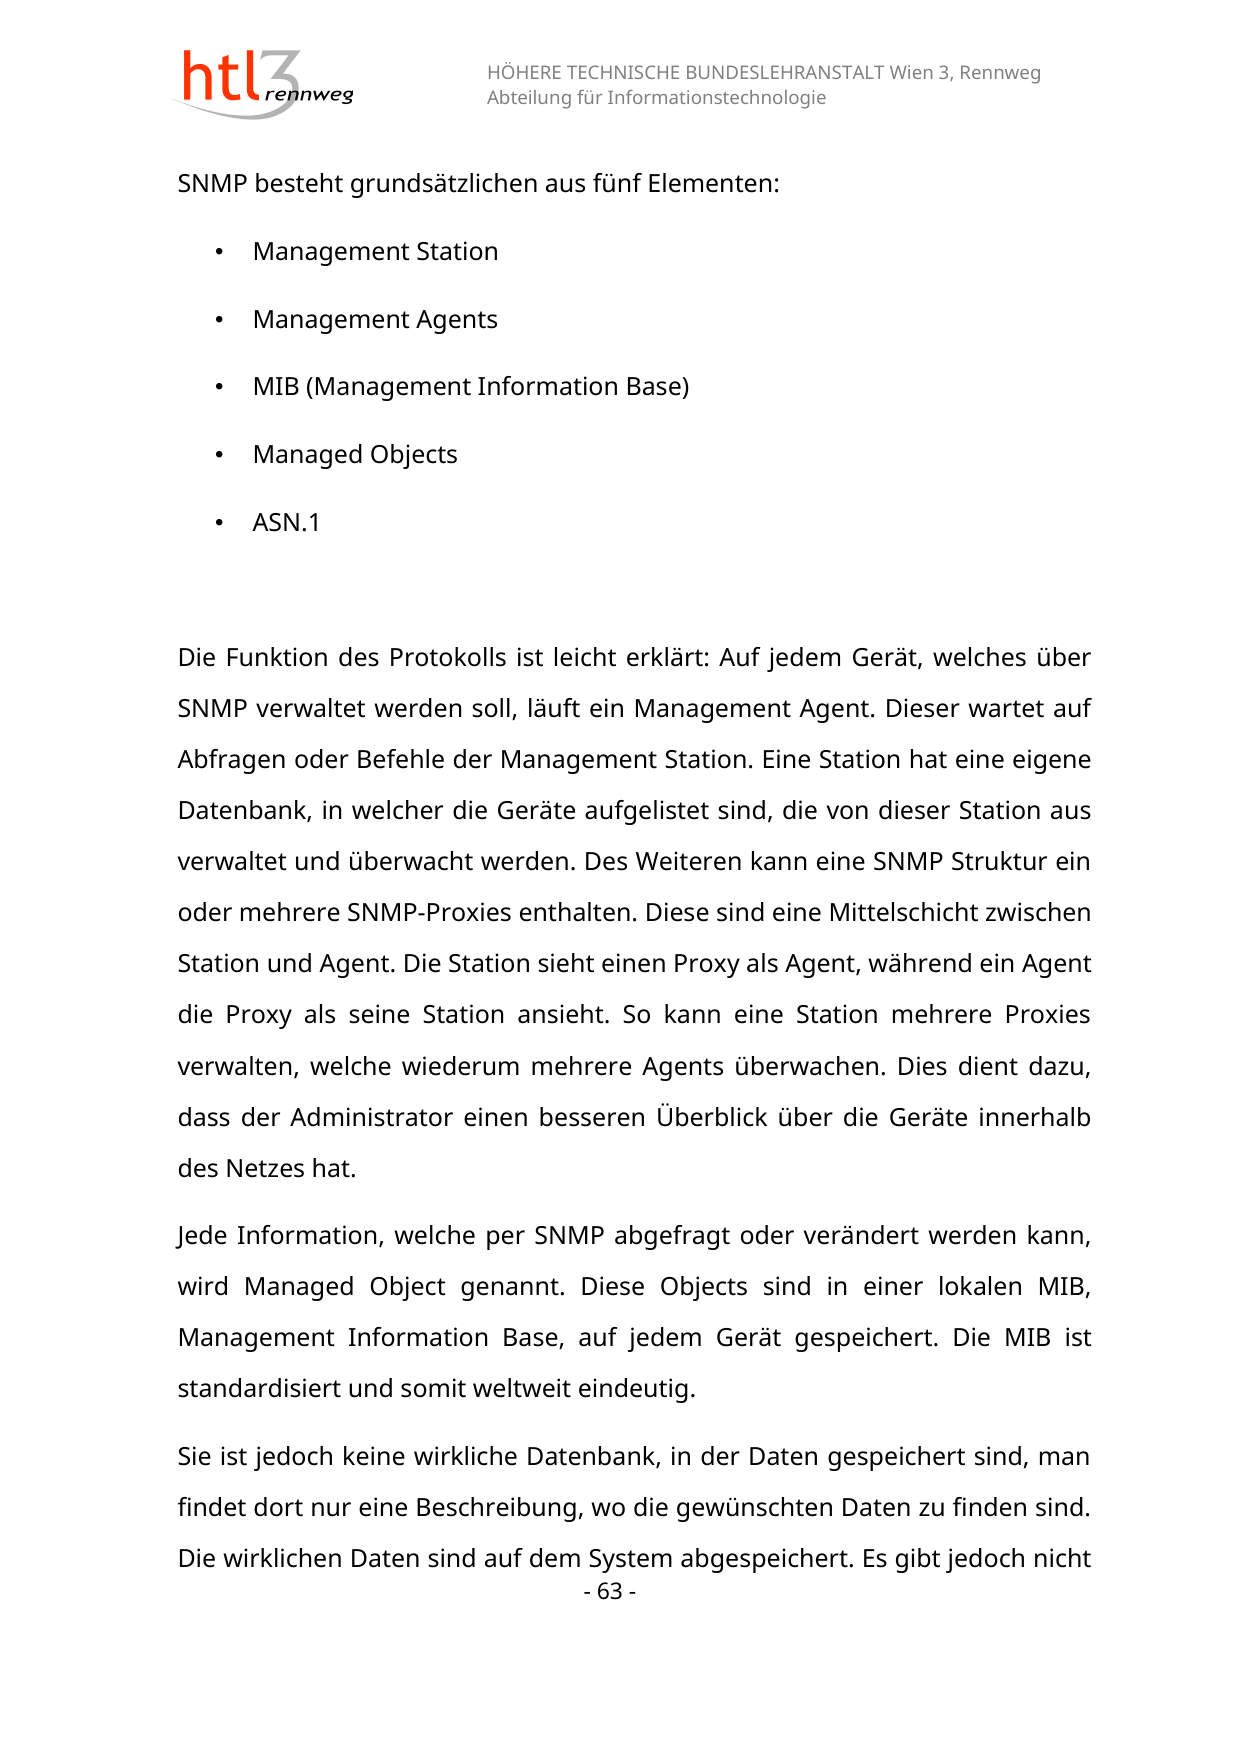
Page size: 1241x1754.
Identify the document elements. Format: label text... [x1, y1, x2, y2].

text SNMP besteht grundsätzlichen aus fünf Elementen: [177, 166, 1092, 200]
text Sie ist jedoch keine wirkliche Datenbank, in der Daten gespeichert sind, man findet dort nur eine Beschreibung, wo die gewünschten Daten zu finden sind. Die wirklichen Daten sind auf dem System abgespeichert. Es gibt jedoch nicht [177, 1439, 1092, 1575]
picture [171, 50, 353, 120]
list Management Station [215, 233, 1092, 268]
list Managed Objects [215, 437, 1092, 471]
list MIB (Management Information Base) [215, 369, 1092, 403]
list ASN.1 [215, 504, 1092, 538]
list Management Agents [215, 301, 1092, 335]
text Jede Information, welche per SNMP abgefragt oder verändert werden kann, wird Managed Object genannt. Diese Objects sind in einer lokalen MIB, Management Information Base, auf jedem Gerät gespeichert. Die MIB ist standardisiert und somit weltweit eindeutig. [177, 1218, 1092, 1405]
text Die Funktion des Protokolls ist leicht erklärt: Auf jedem Gerät, welches über SNMP verwaltet werden soll, läuft ein Management Agent. Dieser wartet auf Abfragen oder Befehle der Management Station. Eine Station hat eine eigene Datenbank, in welcher die Geräte aufgelistet sind, die von dieser Station aus verwaltet und überwacht werden. Des Weiteren kann eine SNMP Struktur ein oder mehrere SNMP-Proxies enthalten. Diese sind eine Mittelschicht zwischen Station und Agent. Die Station sieht einen Proxy als Agent, während ein Agent die Proxy als seine Station ansieht. So kann eine Station mehrere Proxies verwalten, welche wiederum mehrere Agents überwachen. Dies dient dazu, dass der Administrator einen besseren Überblick über die Geräte innerhalb des Netzes hat. [177, 640, 1092, 1184]
